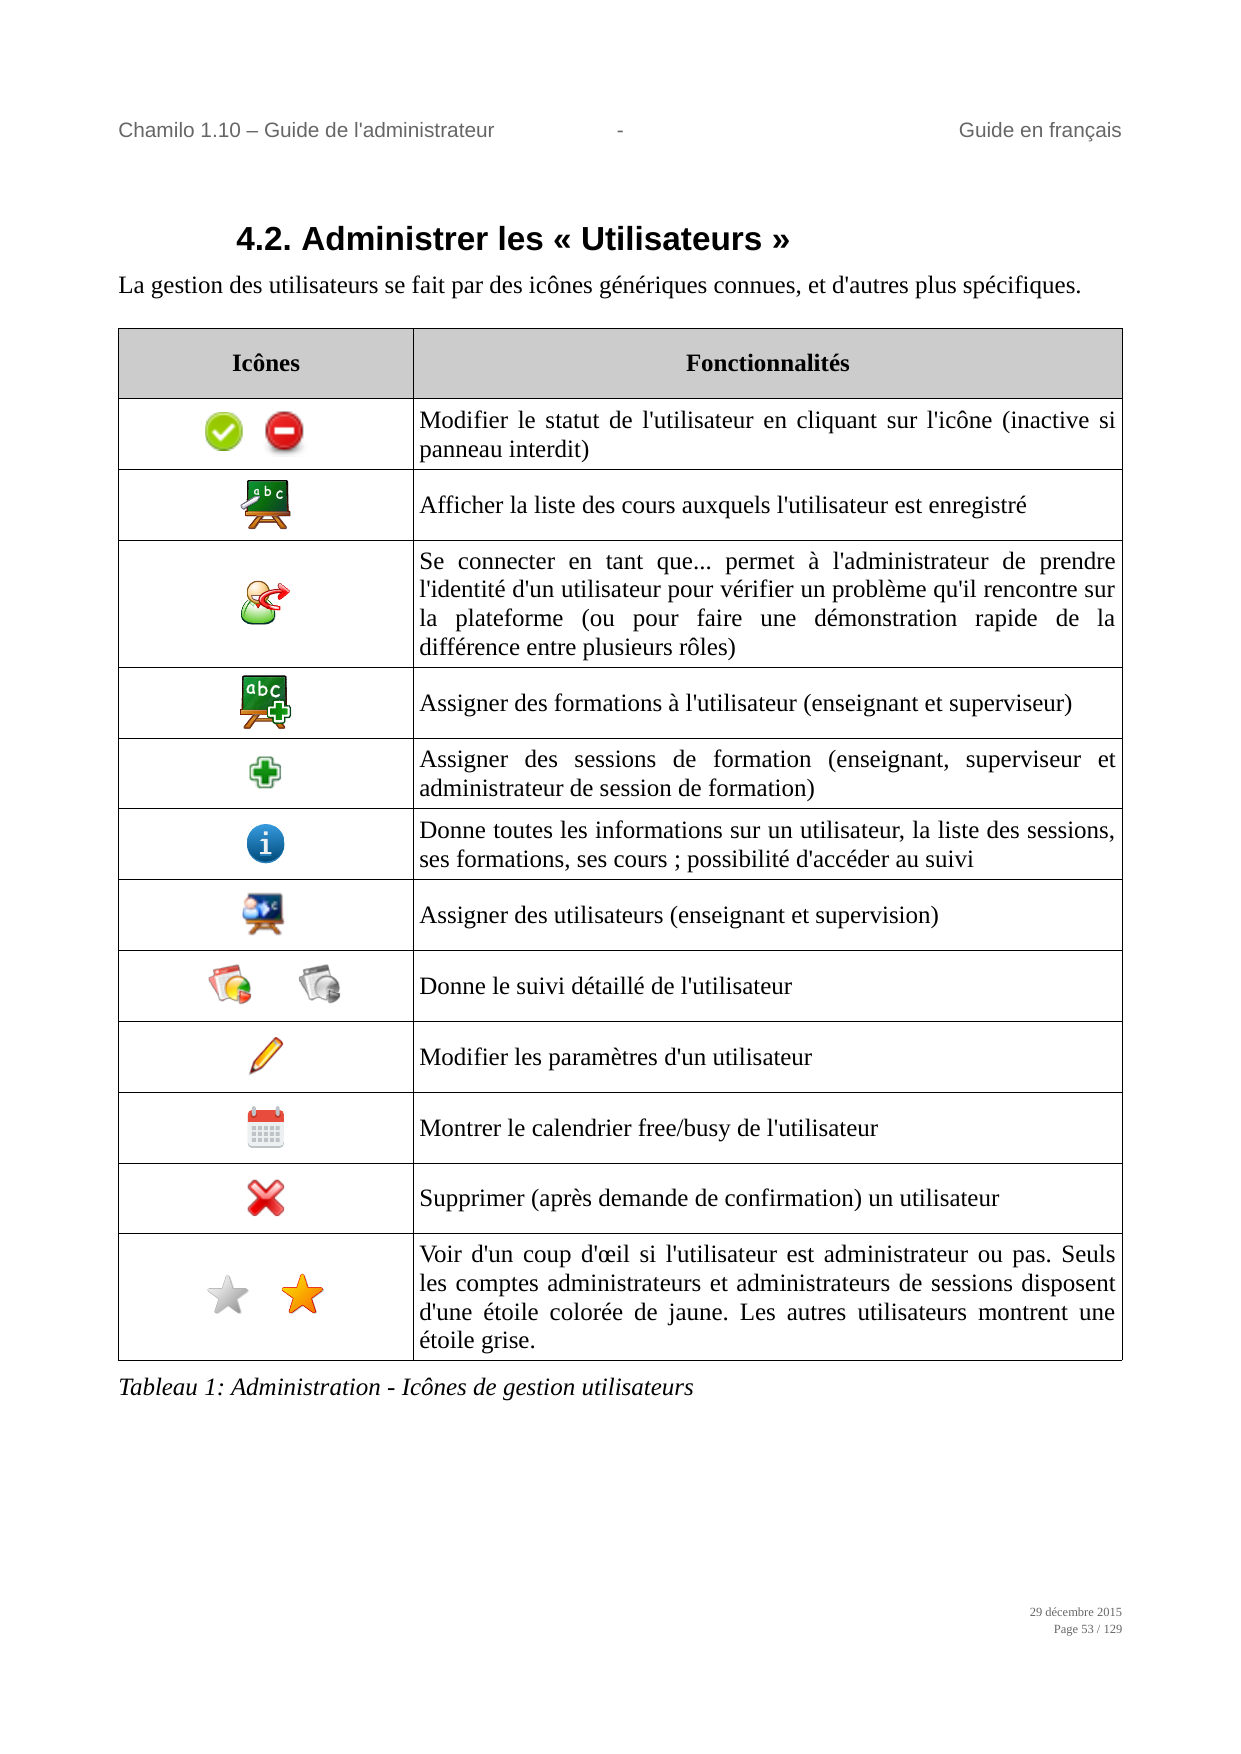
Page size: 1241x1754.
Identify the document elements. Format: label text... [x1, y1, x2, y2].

table_cell Assigner des formations à l'utilisateur (enseignant et superviseur) [414, 668, 1122, 737]
table_cell [119, 739, 413, 808]
picture [246, 1037, 285, 1076]
table_cell [119, 951, 413, 1021]
table_cell [119, 1234, 413, 1360]
table_cell [119, 668, 413, 737]
table_cell Assigner des sessions de formation (enseignant, superviseur et administrateur de session de formation) [414, 739, 1122, 808]
text La gestion des utilisateurs se fait par des icônes génériques connues, et d'autres plus spécifiques. [118, 270, 1122, 299]
table_cell Modifier les paramètres d'un utilisateur [414, 1022, 1122, 1092]
table_cell [119, 809, 413, 879]
picture [242, 891, 289, 938]
table_cell Supprimer (après demande de confirmation) un utilisateur [414, 1164, 1122, 1233]
picture [245, 1177, 287, 1219]
table_header Icônes [119, 329, 413, 398]
picture [208, 963, 252, 1006]
table_cell [119, 1022, 413, 1037]
table_cell [119, 470, 413, 540]
picture [205, 412, 243, 451]
table_header Fonctionnalités [414, 329, 1122, 398]
table_cell Donne le suivi détaillé de l'utilisateur [414, 951, 1122, 1021]
picture [298, 963, 341, 1005]
table_cell Donne toutes les informations sur un utilisateur, la liste des sessions, ses formations, ses cours ; possibilité d'accéder au suivi [414, 809, 1122, 879]
subtitle Administrer les « Utilisateurs » [236, 219, 1122, 258]
picture [248, 755, 283, 790]
text Tableau 1: Administration - Icônes de gestion utilisateurs [118, 1372, 1122, 1401]
table_cell [119, 541, 413, 667]
table_cell [119, 1164, 413, 1233]
table_cell Afficher la liste des cours auxquels l'utilisateur est enregistré [414, 470, 1122, 540]
table_cell [119, 880, 413, 950]
table_cell [119, 1093, 413, 1162]
table_cell [119, 399, 413, 469]
picture [262, 408, 309, 457]
table_cell Assigner des utilisateurs (enseignant et supervision) [414, 880, 1122, 950]
table_cell Modifier le statut de l'utilisateur en cliquant sur l'icône (inactive si panneau interdit) [414, 399, 1122, 469]
table_cell [119, 1038, 413, 1092]
table_cell Montrer le calendrier free/busy de l'utilisateur [414, 1093, 1122, 1162]
table_cell Voir d'un coup d'œil si l'utilisateur est administrateur ou pas. Seuls les comptes administrateurs et administrateurs de sessions disposent d'une étoile colorée de jaune. Les autres utilisateurs montrent une étoile grise. [414, 1234, 1122, 1360]
table_cell Se connecter en tant que... permet à l'administrateur de prendre l'identité d'un utilisateur pour vérifier un problème qu'il rencontre sur la plateforme (ou pour faire une démonstration rapide de la différence entre plusieurs rôles) [414, 541, 1122, 667]
